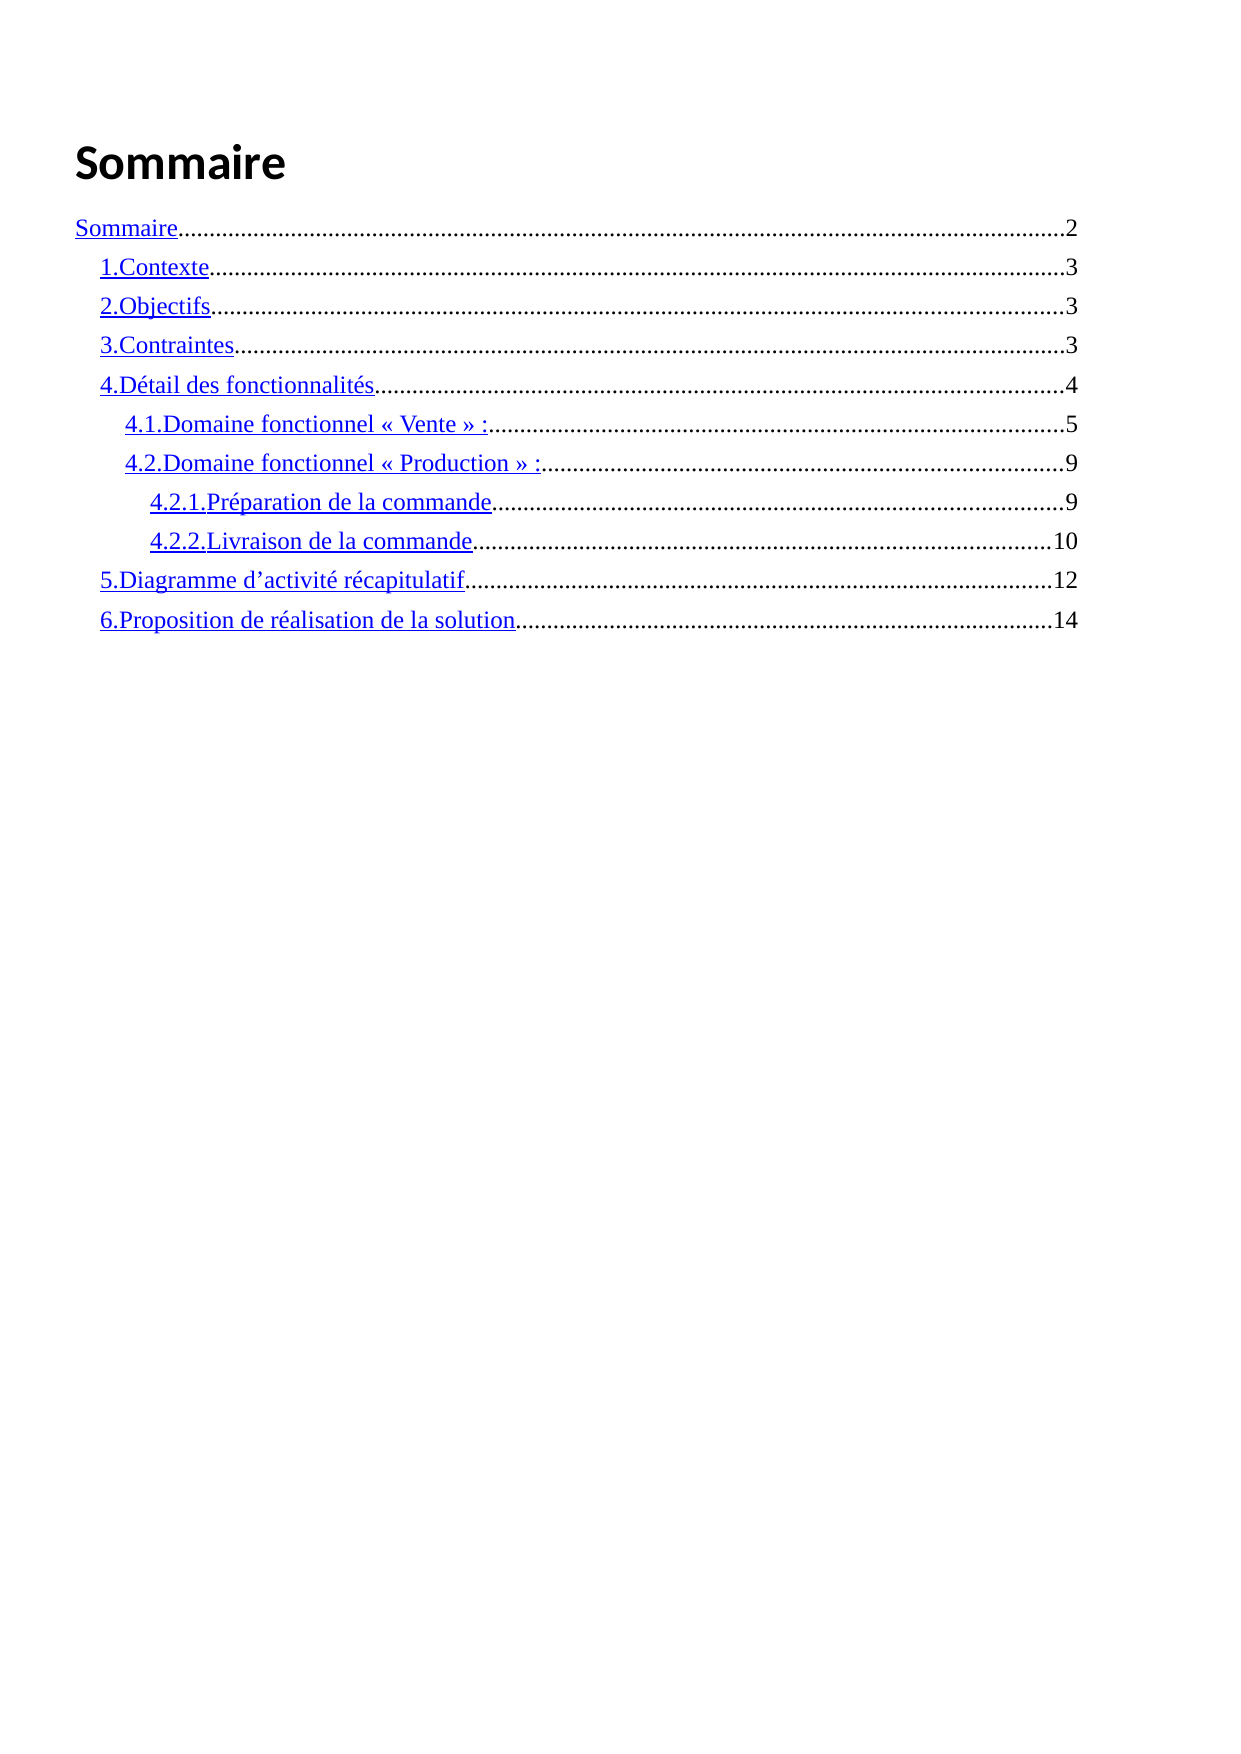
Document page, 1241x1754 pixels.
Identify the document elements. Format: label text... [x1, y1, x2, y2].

text 4.2.2. Livraison de la commande 10 [150, 526, 1165, 555]
text 3. Contraintes 3 [100, 331, 1165, 359]
text 4.2. Domaine fonctionnel « Production » : 9 [125, 448, 1165, 477]
text 2. Objectifs 3 [100, 291, 1165, 320]
text 5. Diagramme d’activité récapitulatif 12 [100, 566, 1165, 594]
text 1. Contexte 3 [100, 252, 1165, 281]
text 6. Proposition de réalisation de la solution 14 [100, 605, 1165, 633]
text 4.1. Domaine fonctionnel « Vente » : 5 [125, 409, 1165, 438]
subtitle Sommaire [75, 131, 1165, 192]
text 4.2.1. Préparation de la commande 9 [150, 487, 1165, 516]
text Sommaire 2 [75, 213, 1165, 242]
text 4. Détail des fonctionnalités 4 [100, 370, 1165, 398]
